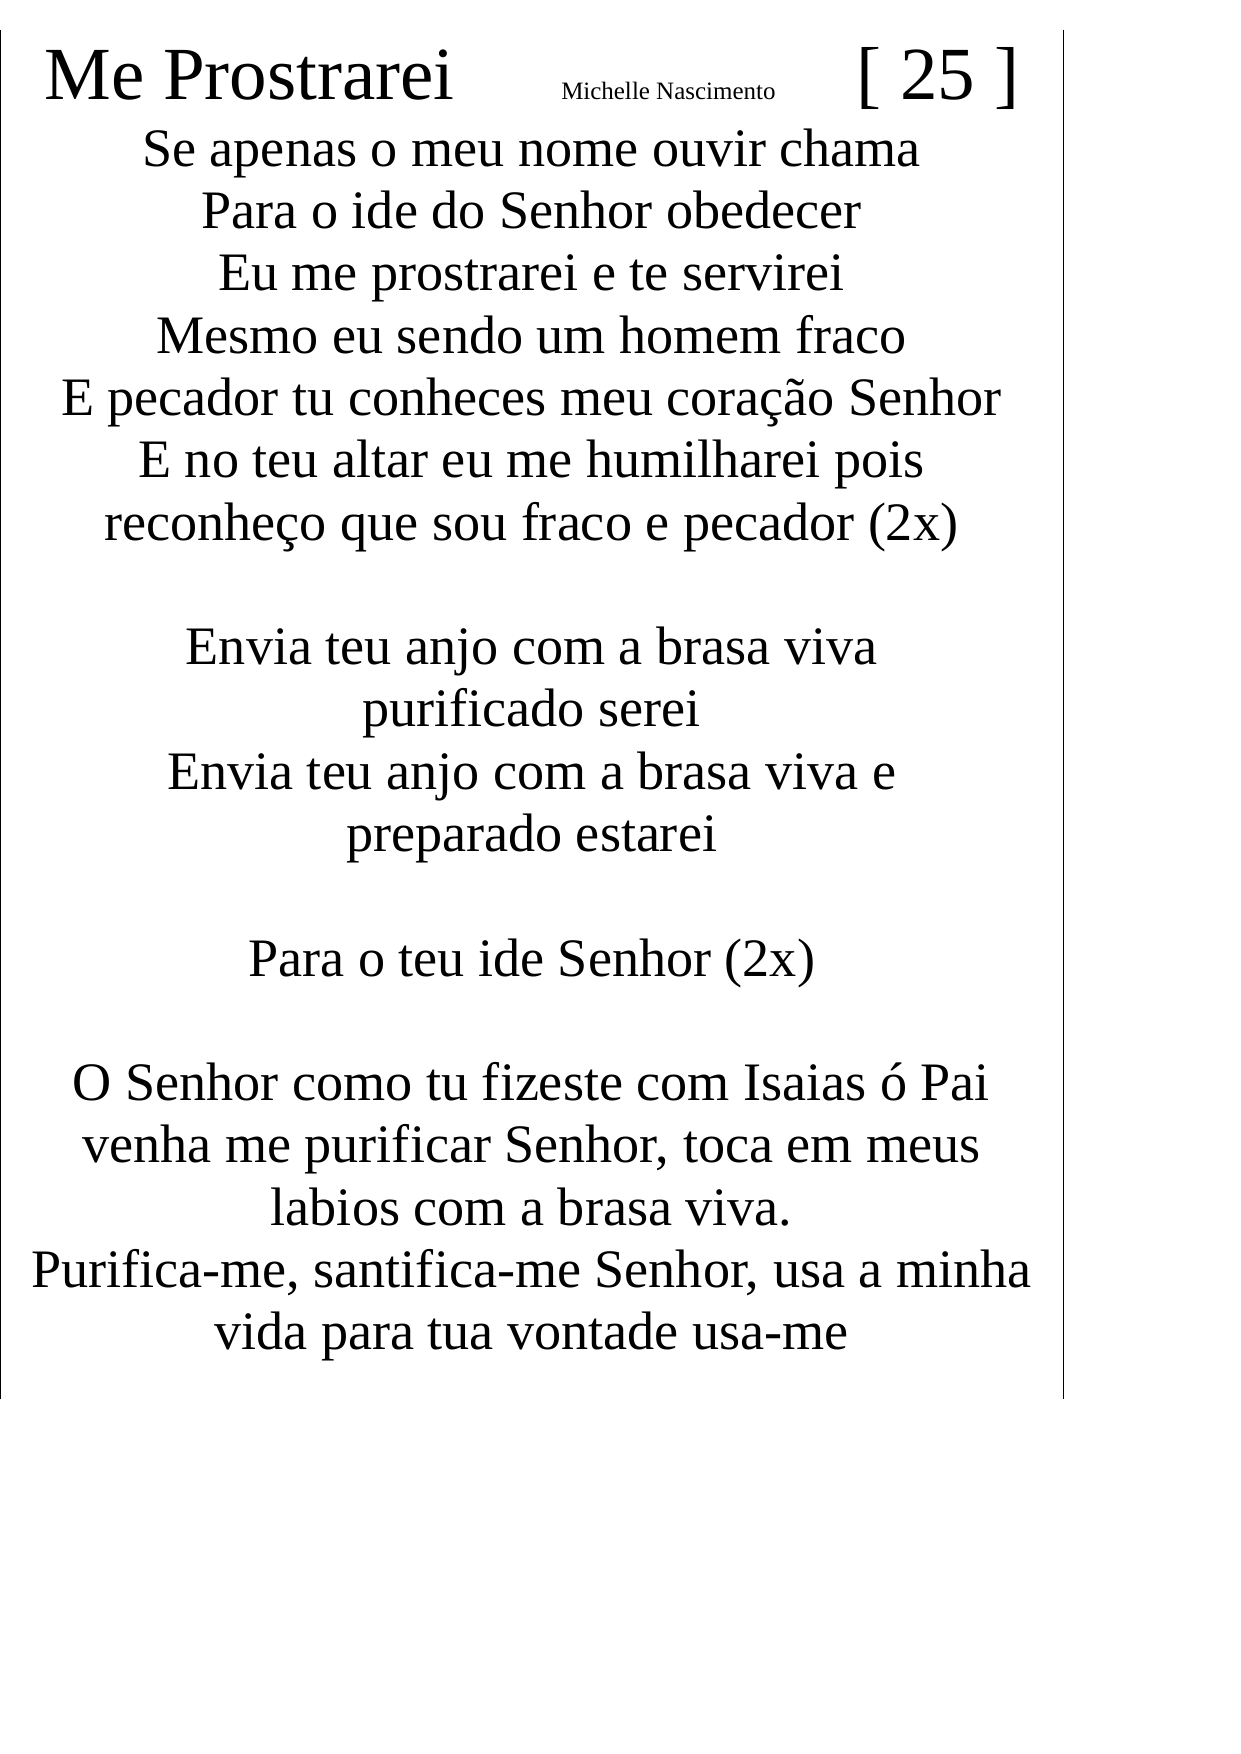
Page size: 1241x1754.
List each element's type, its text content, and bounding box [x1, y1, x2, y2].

text Se apenas o meu nome ouvir chama [29, 116, 1033, 178]
text E no teu altar eu me humilharei pois reconheço que sou fraco e pecador (2x) [29, 427, 1033, 552]
text E pecador tu conheces meu coração Senhor [29, 365, 1033, 427]
text O Senhor como tu fizeste com Isaias ó Pai venha me purificar Senhor, toca em meus labios com a brasa viva. [29, 1050, 1033, 1237]
text Purifica-me, santifica-me Senhor, usa a minha vida para tua vontade usa-me [29, 1237, 1033, 1362]
text Para o teu ide Senhor (2x) [29, 926, 1033, 988]
text Eu me prostrarei e te servirei [29, 240, 1033, 303]
text Mesmo eu sendo um homem fraco [29, 303, 1033, 365]
text Me Prostrarei Michelle Nascimento [ 25 ] [29, 29, 1033, 116]
text Para o ide do Senhor obedecer [29, 178, 1033, 240]
text Envia teu anjo com a brasa viva [29, 614, 1033, 676]
text Envia teu anjo com a brasa viva e [29, 739, 1033, 801]
text preparado estarei [29, 801, 1033, 863]
text purificado serei [29, 676, 1033, 739]
